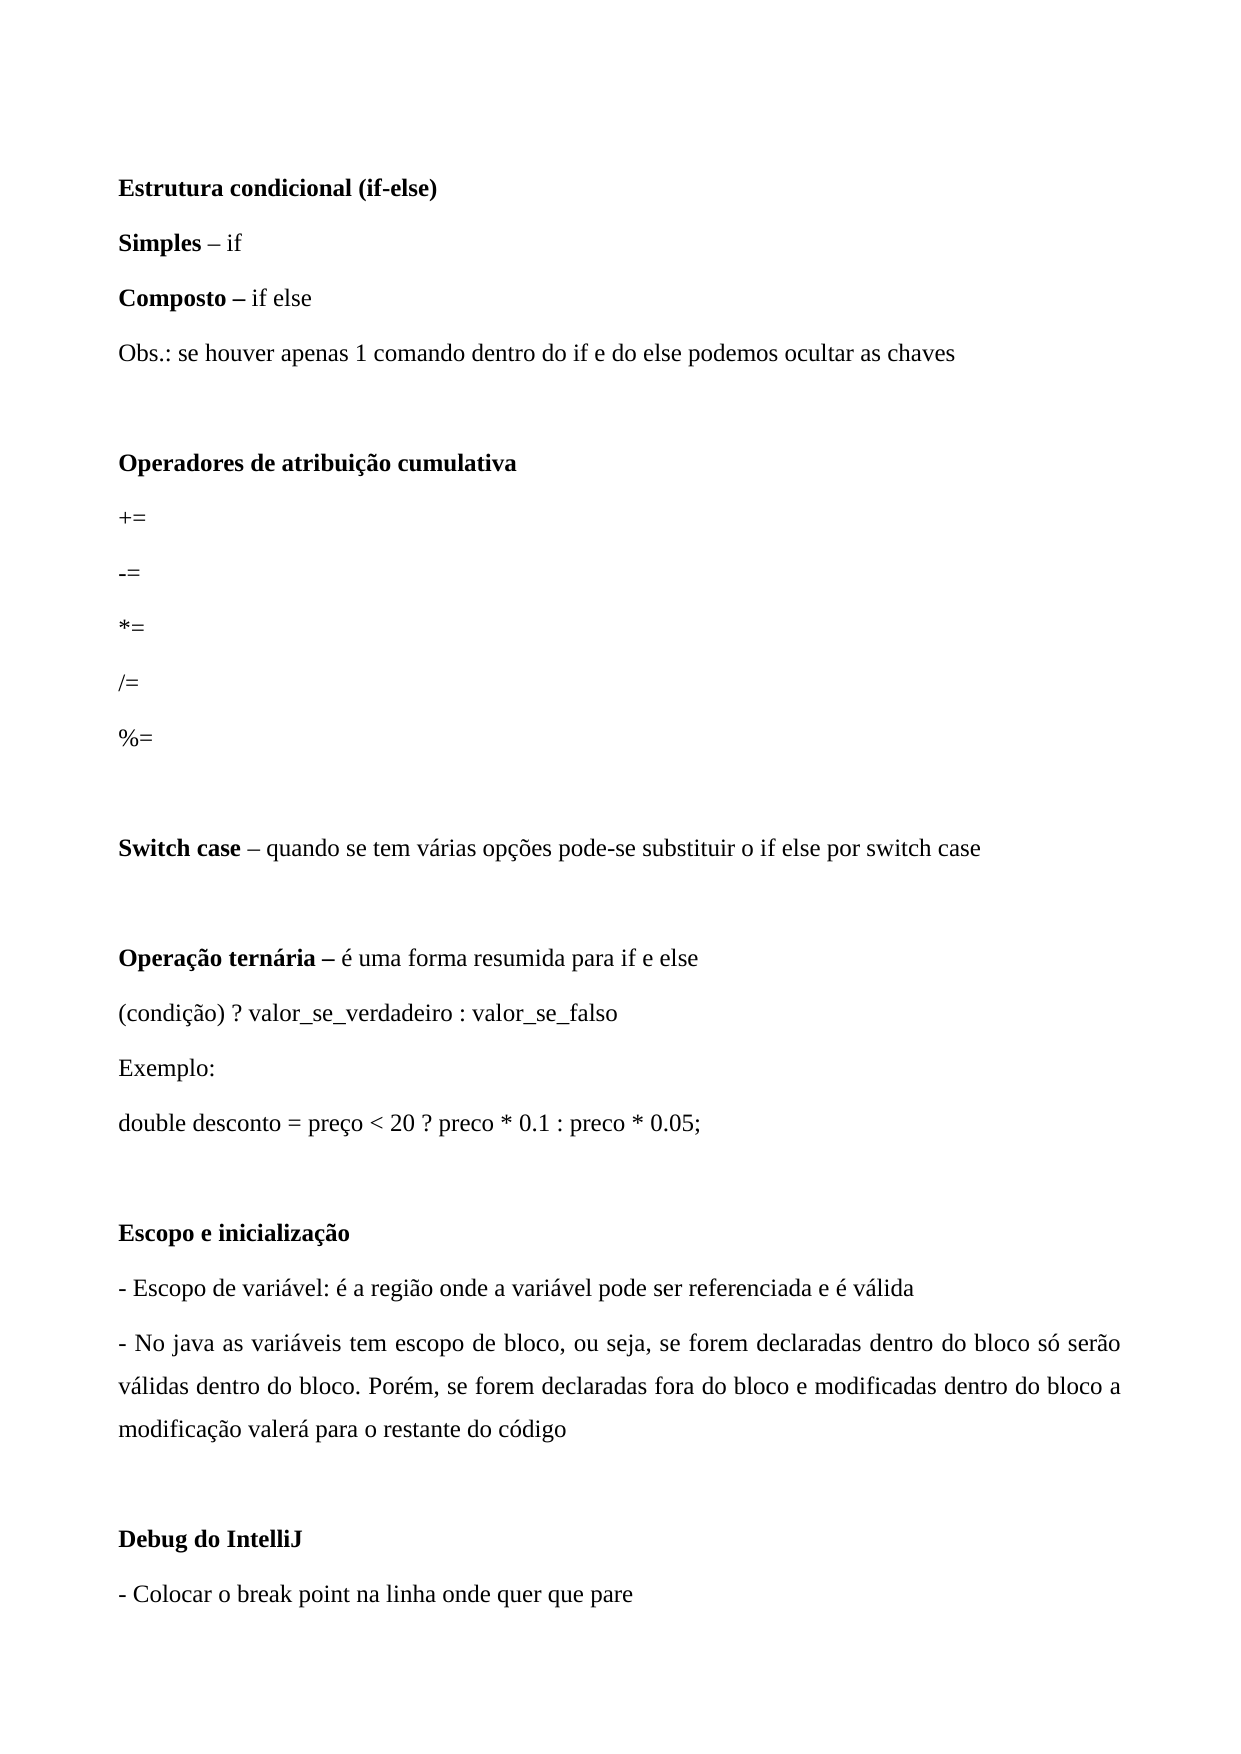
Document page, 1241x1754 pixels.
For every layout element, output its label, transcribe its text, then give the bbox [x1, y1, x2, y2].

text (condição) ? valor_se_verdadeiro : valor_se_falso [118, 998, 1122, 1027]
text - Escopo de variável: é a região onde a variável pode ser referenciada e é válida [118, 1273, 1122, 1302]
text Switch case – quando se tem várias opções pode-se substituir o if else por switch case [118, 833, 1122, 862]
text %= [118, 723, 1122, 752]
text Operação ternária – é uma forma resumida para if e else [118, 943, 1122, 972]
text Composto – if else [118, 283, 1122, 312]
text += [118, 503, 1122, 532]
text - No java as variáveis tem escopo de bloco, ou seja, se forem declaradas dentro do bloco só serão válidas dentro do bloco. Porém, se forem declaradas fora do bloco e modificadas dentro do bloco a modificação valerá para o restante do código [118, 1328, 1122, 1443]
text Exemplo: [118, 1053, 1122, 1082]
text Obs.: se houver apenas 1 comando dentro do if e do else podemos ocultar as chaves [118, 338, 1122, 367]
text Operadores de atribuição cumulativa [118, 448, 1122, 477]
text Debug do IntelliJ [118, 1524, 1122, 1553]
text Simples – if [118, 228, 1122, 257]
text - Colocar o break point na linha onde quer que pare [118, 1579, 1122, 1608]
text Estrutura condicional (if-else) [118, 173, 1122, 202]
text Escopo e inicialização [118, 1218, 1122, 1247]
text *= [118, 613, 1122, 642]
text -= [118, 558, 1122, 587]
text /= [118, 668, 1122, 697]
text double desconto = preço < 20 ? preco * 0.1 : preco * 0.05; [118, 1108, 1122, 1137]
